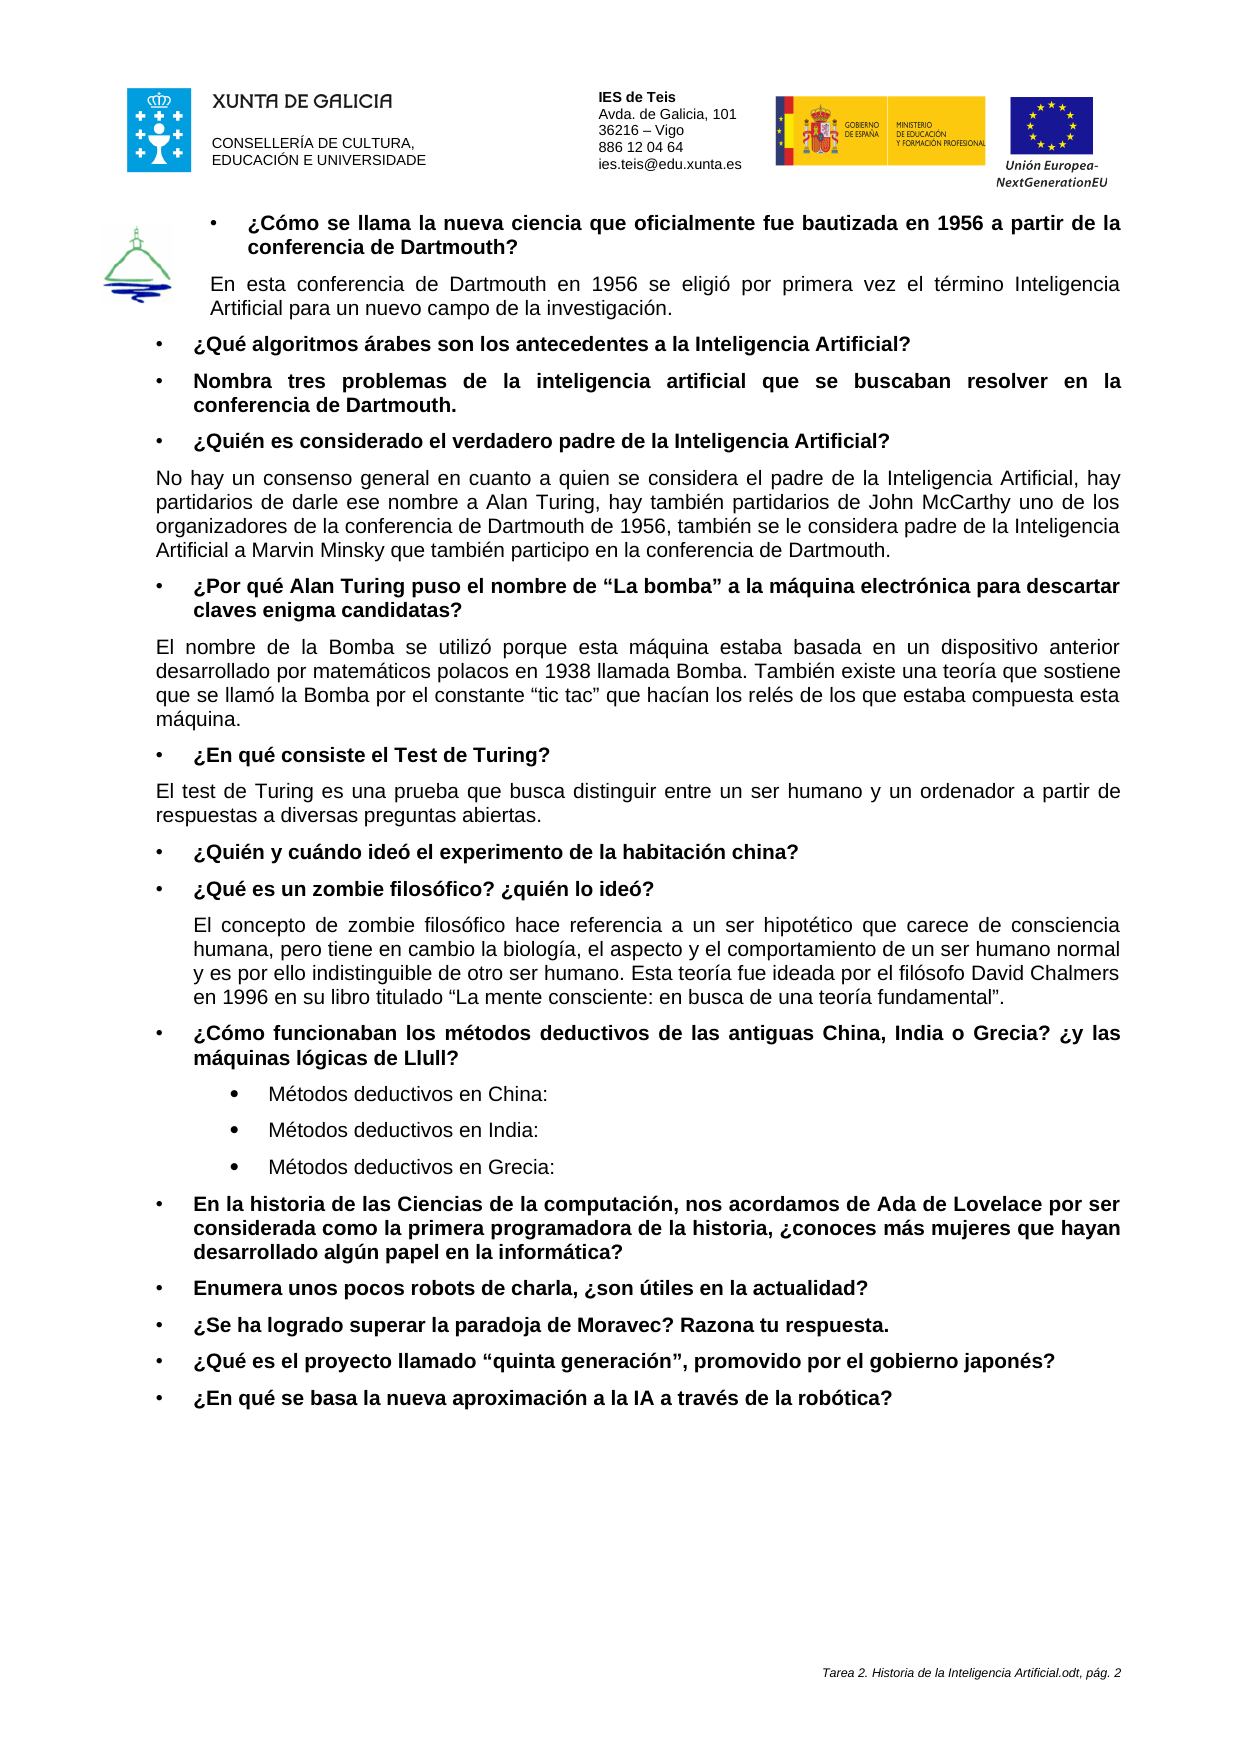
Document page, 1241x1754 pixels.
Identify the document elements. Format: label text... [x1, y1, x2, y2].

text En esta conferencia de Dartmouth en 1956 se eligió por primera vez el término Inteligencia Artificial para un nuevo campo de la investigación. [156, 272, 1122, 319]
list Métodos deductivos en Grecia: [231, 1155, 1122, 1179]
list ¿Se ha logrado superar la paradoja de Moravec? Razona tu respuesta. [156, 1312, 1122, 1337]
list ¿Qué es el proyecto llamado “quinta generación”, promovido por el gobierno japonés? [156, 1349, 1122, 1373]
text El nombre de la Bomba se utilizó porque esta máquina estaba basada en un dispositivo anterior desarrollado por matemáticos polacos en 1938 llamada Bomba. También existe una teoría que sostiene que se llamó la Bomba por el constante “tic tac” que hacían los relés de los que estaba compuesta esta máquina. [156, 634, 1122, 730]
list ¿Quién y cuándo ideó el experimento de la habitación china? [156, 840, 1122, 864]
list ¿Cómo se llama la nueva ciencia que oficialmente fue bautizada en 1956 a partir de la conferencia de Dartmouth? [156, 211, 1122, 259]
text No hay un consenso general en cuanto a quien se considera el padre de la Inteligencia Artificial, hay partidarios de darle ese nombre a Alan Turing, hay también partidarios de John McCarthy uno de los organizadores de la conferencia de Dartmouth de 1956, también se le considera padre de la Inteligencia Artificial a Marvin Minsky que también participo en la conferencia de Dartmouth. [156, 466, 1122, 561]
text El test de Turing es una prueba que busca distinguir entre un ser humano y un ordenador a partir de respuestas a diversas preguntas abiertas. [156, 779, 1122, 827]
list ¿Qué algoritmos árabes son los antecedentes a la Inteligencia Artificial? [156, 332, 1122, 356]
list ¿Cómo funcionaban los métodos deductivos de las antiguas China, India o Grecia? ¿y las máquinas lógicas de Llull? [156, 1021, 1122, 1069]
list ¿En qué se basa la nueva aproximación a la IA a través de la robótica? [156, 1386, 1122, 1410]
list ¿En qué consiste el Test de Turing? [156, 743, 1122, 767]
list Enumera unos pocos robots de charla, ¿son útiles en la actualidad? [156, 1276, 1122, 1300]
list Nombra tres problemas de la inteligencia artificial que se buscaban resolver en la conferencia de Dartmouth. [156, 368, 1122, 417]
list Métodos deductivos en India: [231, 1118, 1122, 1142]
list ¿Por qué Alan Turing puso el nombre de “La bomba” a la máquina electrónica para descartar claves enigma candidatas? [156, 574, 1122, 622]
list En la historia de las Ciencias de la computación, nos acordamos de Ada de Lovelace por ser considerada como la primera programadora de la historia, ¿conoces más mujeres que hayan desarrollado algún papel en la informática? [156, 1191, 1122, 1263]
list ¿Quién es considerado el verdadero padre de la Inteligencia Artificial? [156, 429, 1122, 453]
list Métodos deductivos en China: [231, 1082, 1122, 1106]
text El concepto de zombie filosófico hace referencia a un ser hipotético que carece de consciencia humana, pero tiene en cambio la biología, el aspecto y el comportamiento de un ser humano normal y es por ello indistinguible de otro ser humano. Esta teoría fue ideada por el filósofo David Chalmers en 1996 en su libro titulado “La mente consciente: en busca de una teoría fundamental”. [193, 913, 1122, 1009]
list ¿Qué es un zombie filosófico? ¿quién lo ideó? [156, 876, 1122, 900]
